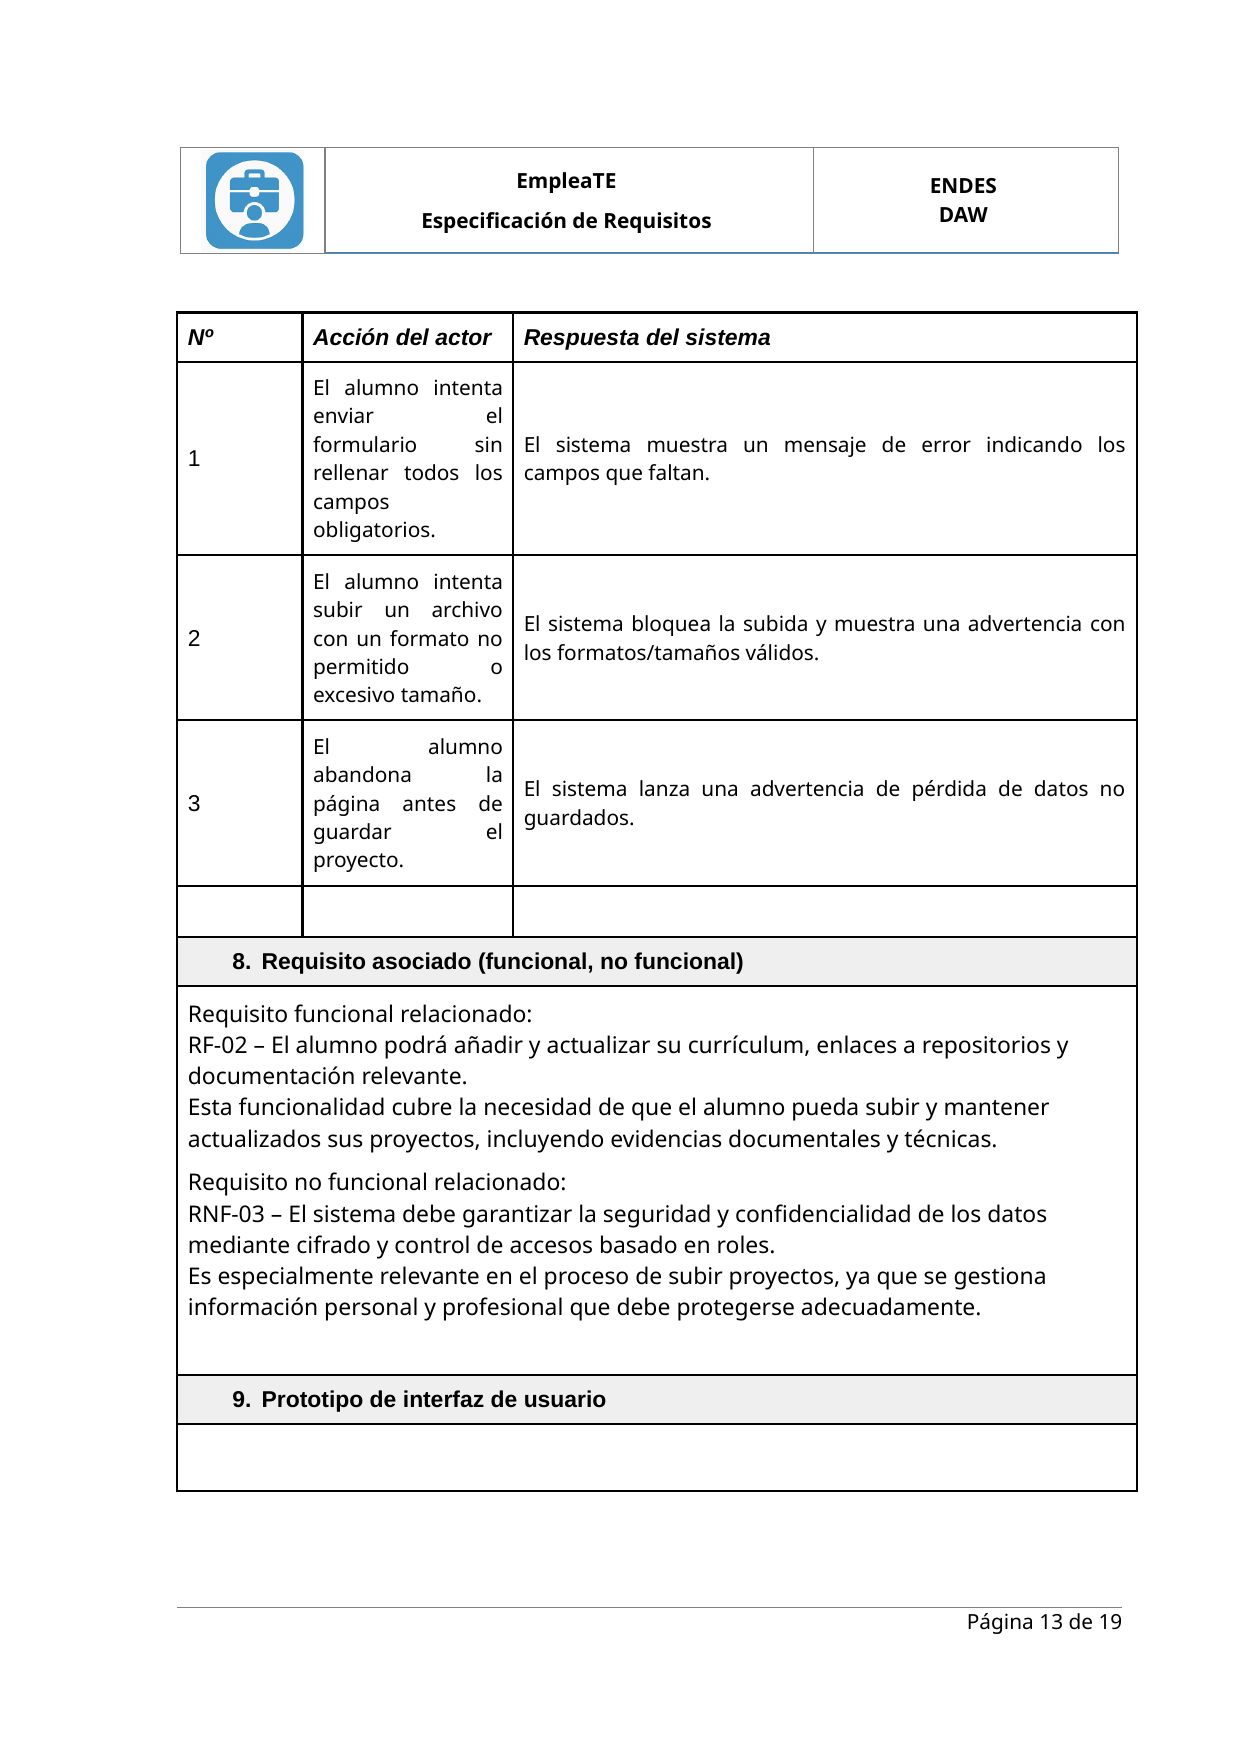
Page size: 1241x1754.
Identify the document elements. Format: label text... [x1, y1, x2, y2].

picture [201, 150, 304, 252]
table_cell [514, 887, 1136, 936]
table_cell El sistema muestra un mensaje de error indicando los campos que faltan. [514, 363, 1136, 554]
table_cell 3 [178, 721, 301, 884]
table_cell El alumno abandona la página antes de guardar el proyecto. [304, 721, 512, 884]
table_cell Prototipo de interfaz de usuario [178, 1376, 1136, 1423]
table_cell El sistema lanza una advertencia de pérdida de datos no guardados. [514, 721, 1136, 884]
table_cell [304, 887, 512, 936]
table_cell 2 [178, 556, 301, 719]
table_cell Requisito asociado (funcional, no funcional) [178, 938, 1136, 985]
table_cell El alumno intenta subir un archivo con un formato no permitido o excesivo tamaño. [304, 556, 512, 719]
table_cell Requisito funcional relacionado: RF-02 – El alumno podrá añadir y actualizar su currículum, enlaces a repositorios y documentación relevante. Esta funcionalidad cubre la necesidad de que el alumno pueda subir y mantener actualizados sus proyectos, incluyendo evidencias documentales y técnicas. Requisito no funcional relacionado: RNF-03 – El sistema debe garantizar la seguridad y confidencialidad de los datos mediante cifrado y control de accesos basado en roles. Es especialmente relevante en el proceso de subir proyectos, ya que se gestiona información personal y profesional que debe protegerse adecuadamente. [178, 987, 1136, 1374]
table_cell Respuesta del sistema [514, 314, 1136, 361]
table_cell El sistema bloquea la subida y muestra una advertencia con los formatos/tamaños válidos. [514, 556, 1136, 719]
table_cell Nº [178, 314, 301, 361]
table_cell Acción del actor [304, 314, 512, 361]
table_cell 1 [178, 363, 301, 554]
table_cell [178, 887, 301, 936]
table_cell El alumno intenta enviar el formulario sin rellenar todos los campos obligatorios. [304, 363, 512, 554]
table_cell [178, 1425, 1136, 1490]
